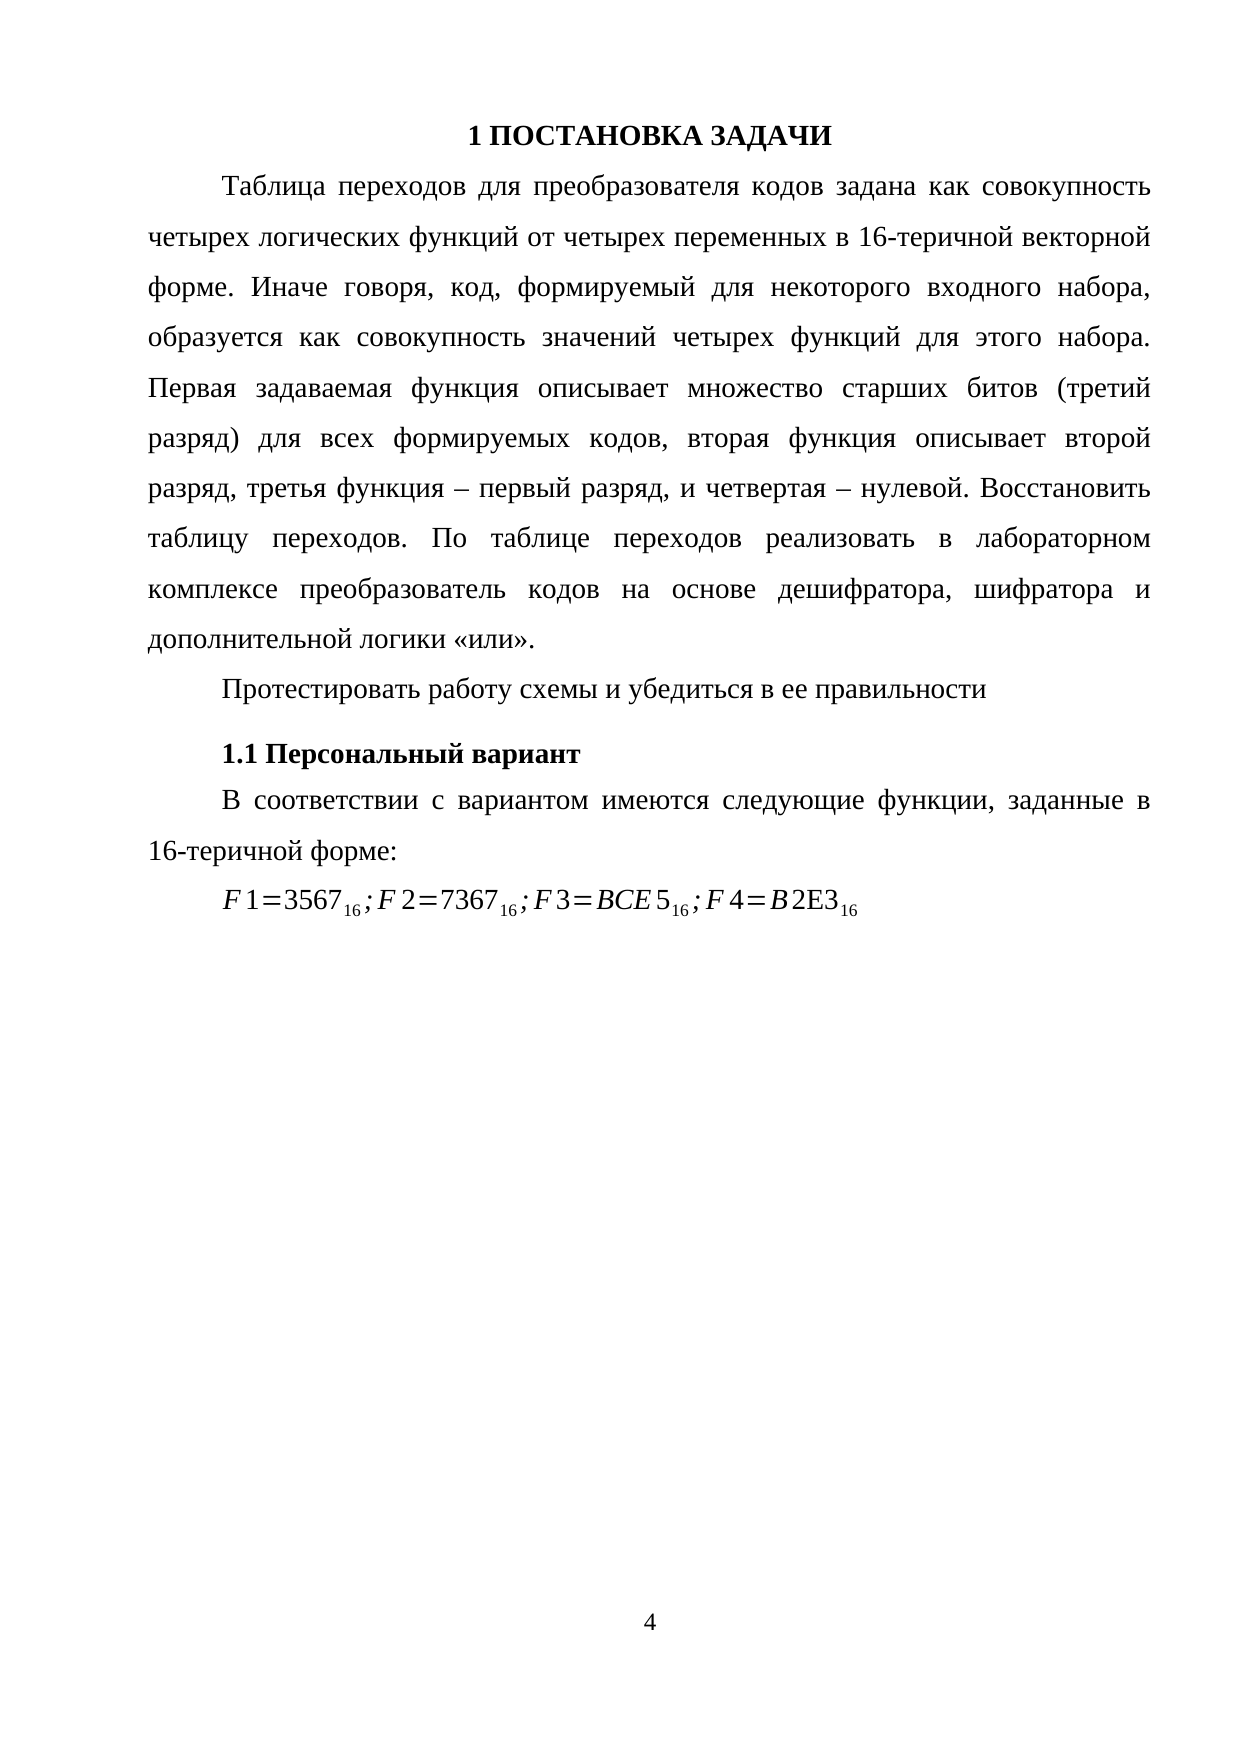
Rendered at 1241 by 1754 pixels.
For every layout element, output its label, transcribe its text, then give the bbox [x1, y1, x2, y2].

text 1 ПОСТАНОВКА ЗАДАЧИ [148, 118, 1152, 152]
text Протестировать работу схемы и убедиться в ее правильности [148, 672, 1152, 705]
text В соответствии с вариантом имеются следующие функции, заданные в 16-теричной форме: [148, 782, 1152, 866]
text 1.1 Персональный вариант [148, 736, 1152, 770]
text Таблица переходов для преобразователя кодов задана как совокупность четырех логических функций от четырех переменных в 16-теричной векторной форме. Иначе говоря, код, формируемый для некоторого входного набора, образуется как совокупность значений четырех функций для этого набора. Первая задаваемая функция описывает множество старших битов (третий разряд) для всех формируемых кодов, вторая функция описывает второй разряд, третья функция – первый разряд, и четвертая – нулевой. Восстановить таблицу переходов. По таблице переходов реализовать в лабораторном комплексе преобразователь кодов на основе дешифратора, шифратора и дополнительной логики «или». [148, 168, 1152, 655]
